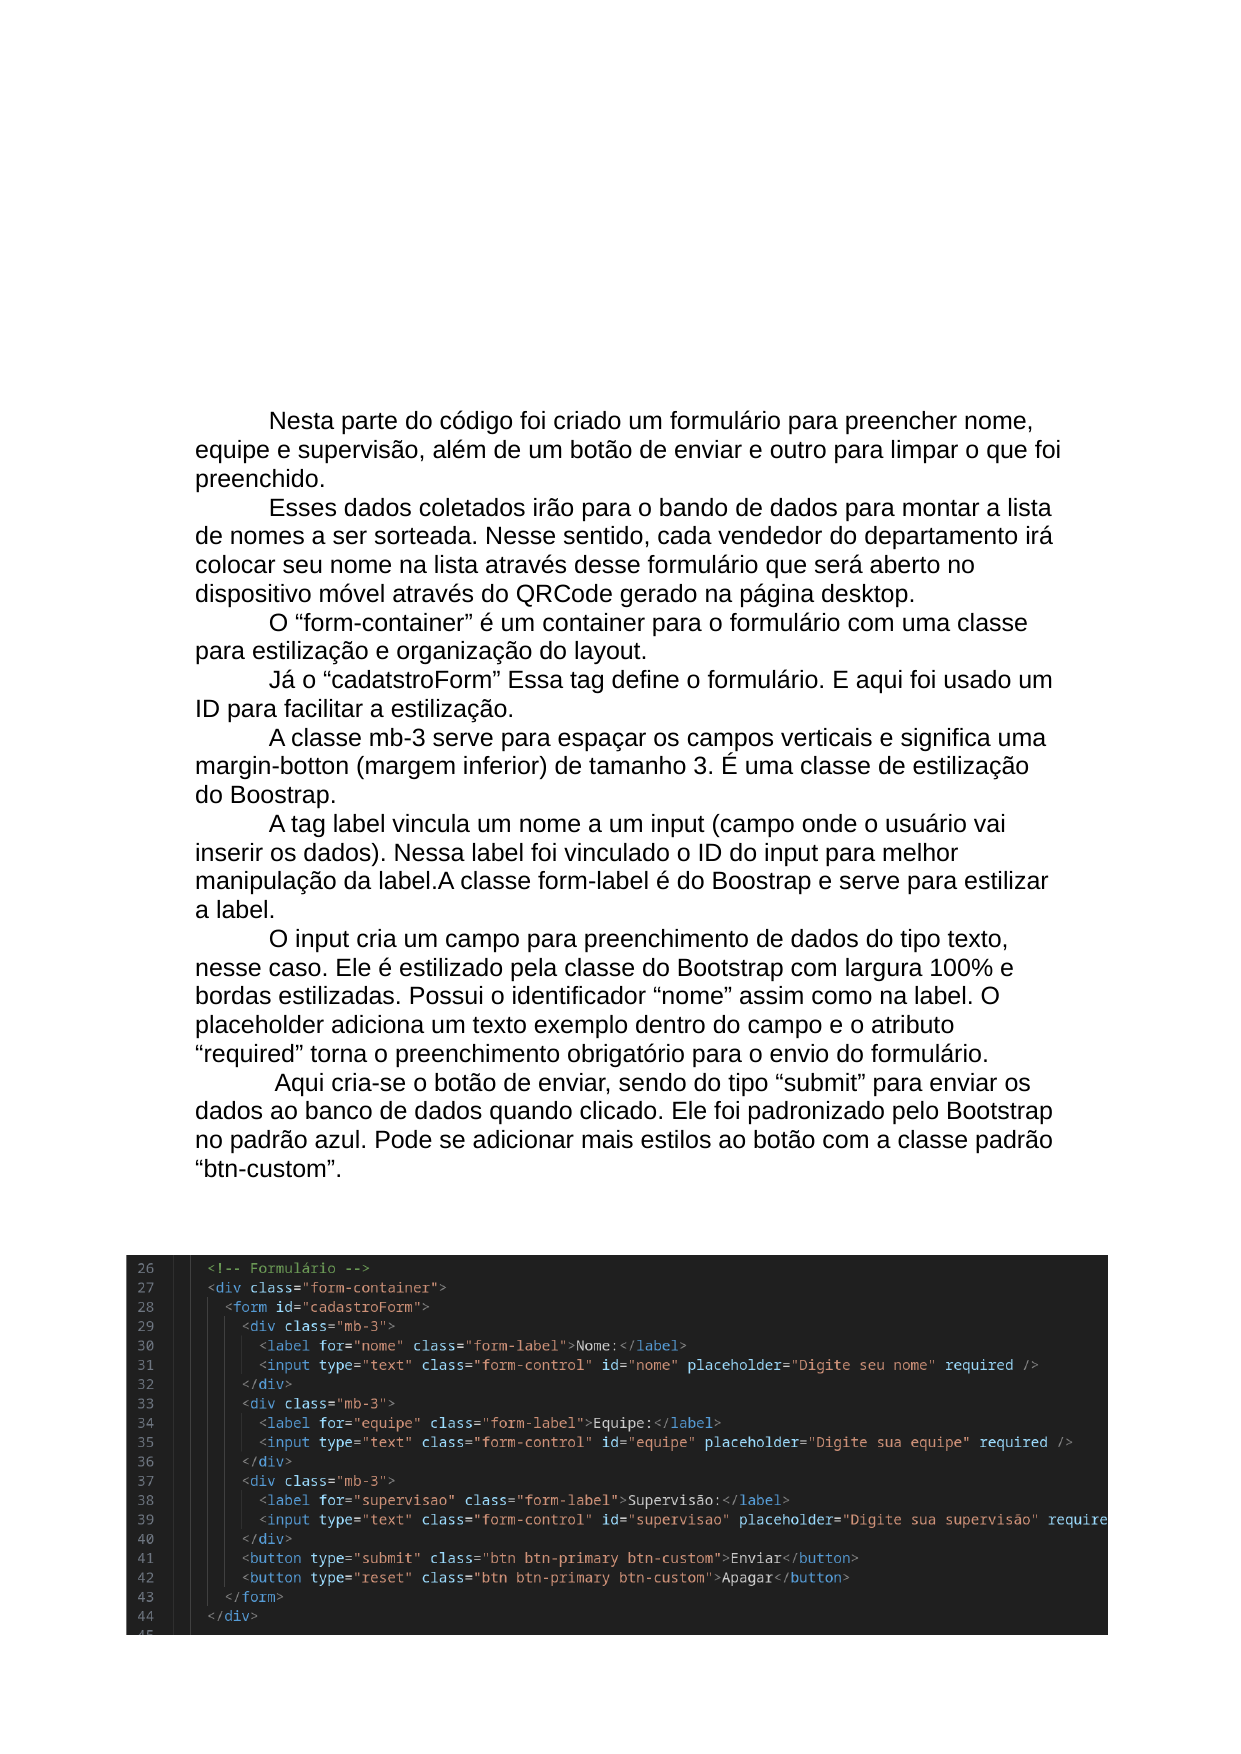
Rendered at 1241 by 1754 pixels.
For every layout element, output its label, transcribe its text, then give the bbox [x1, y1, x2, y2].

picture [126, 1255, 1108, 1635]
list O input cria um campo para preenchimento de dados do tipo texto, nesse caso. Ele é estilizado pela classe do Bootstrap com largura 100% e bordas estilizadas. Possui o identificador “nome” assim como na label. O placeholder adiciona um texto exemplo dentro do campo e o atributo “required” torna o preenchimento obrigatório para o envio do formulário. [195, 924, 1064, 1068]
list O “form-container” é um container para o formulário com uma classe para estilização e organização do layout. [195, 608, 1064, 665]
list Já o “cadatstroForm” Essa tag define o formulário. E aqui foi usado um ID para facilitar a estilização. [195, 665, 1064, 723]
list Nesta parte do código foi criado um formulário para preencher nome, equipe e supervisão, além de um botão de enviar e outro para limpar o que foi preenchido. [195, 406, 1064, 493]
list A classe mb-3 serve para espaçar os campos verticais e significa uma margin-botton (margem inferior) de tamanho 3. É uma classe de estilização do Boostrap. [195, 723, 1064, 809]
list A tag label vincula um nome a um input (campo onde o usuário vai inserir os dados). Nessa label foi vinculado o ID do input para melhor manipulação da label.A classe form-label é do Boostrap e serve para estilizar a label. [195, 809, 1064, 924]
list Aqui cria-se o botão de enviar, sendo do tipo “submit” para enviar os dados ao banco de dados quando clicado. Ele foi padronizado pelo Bootstrap no padrão azul. Pode se adicionar mais estilos ao botão com a classe padrão “btn-custom”. [195, 1068, 1064, 1183]
list Esses dados coletados irão para o bando de dados para montar a lista de nomes a ser sorteada. Nesse sentido, cada vendedor do departamento irá colocar seu nome na lista através desse formulário que será aberto no dispositivo móvel através do QRCode gerado na página desktop. [195, 493, 1064, 608]
